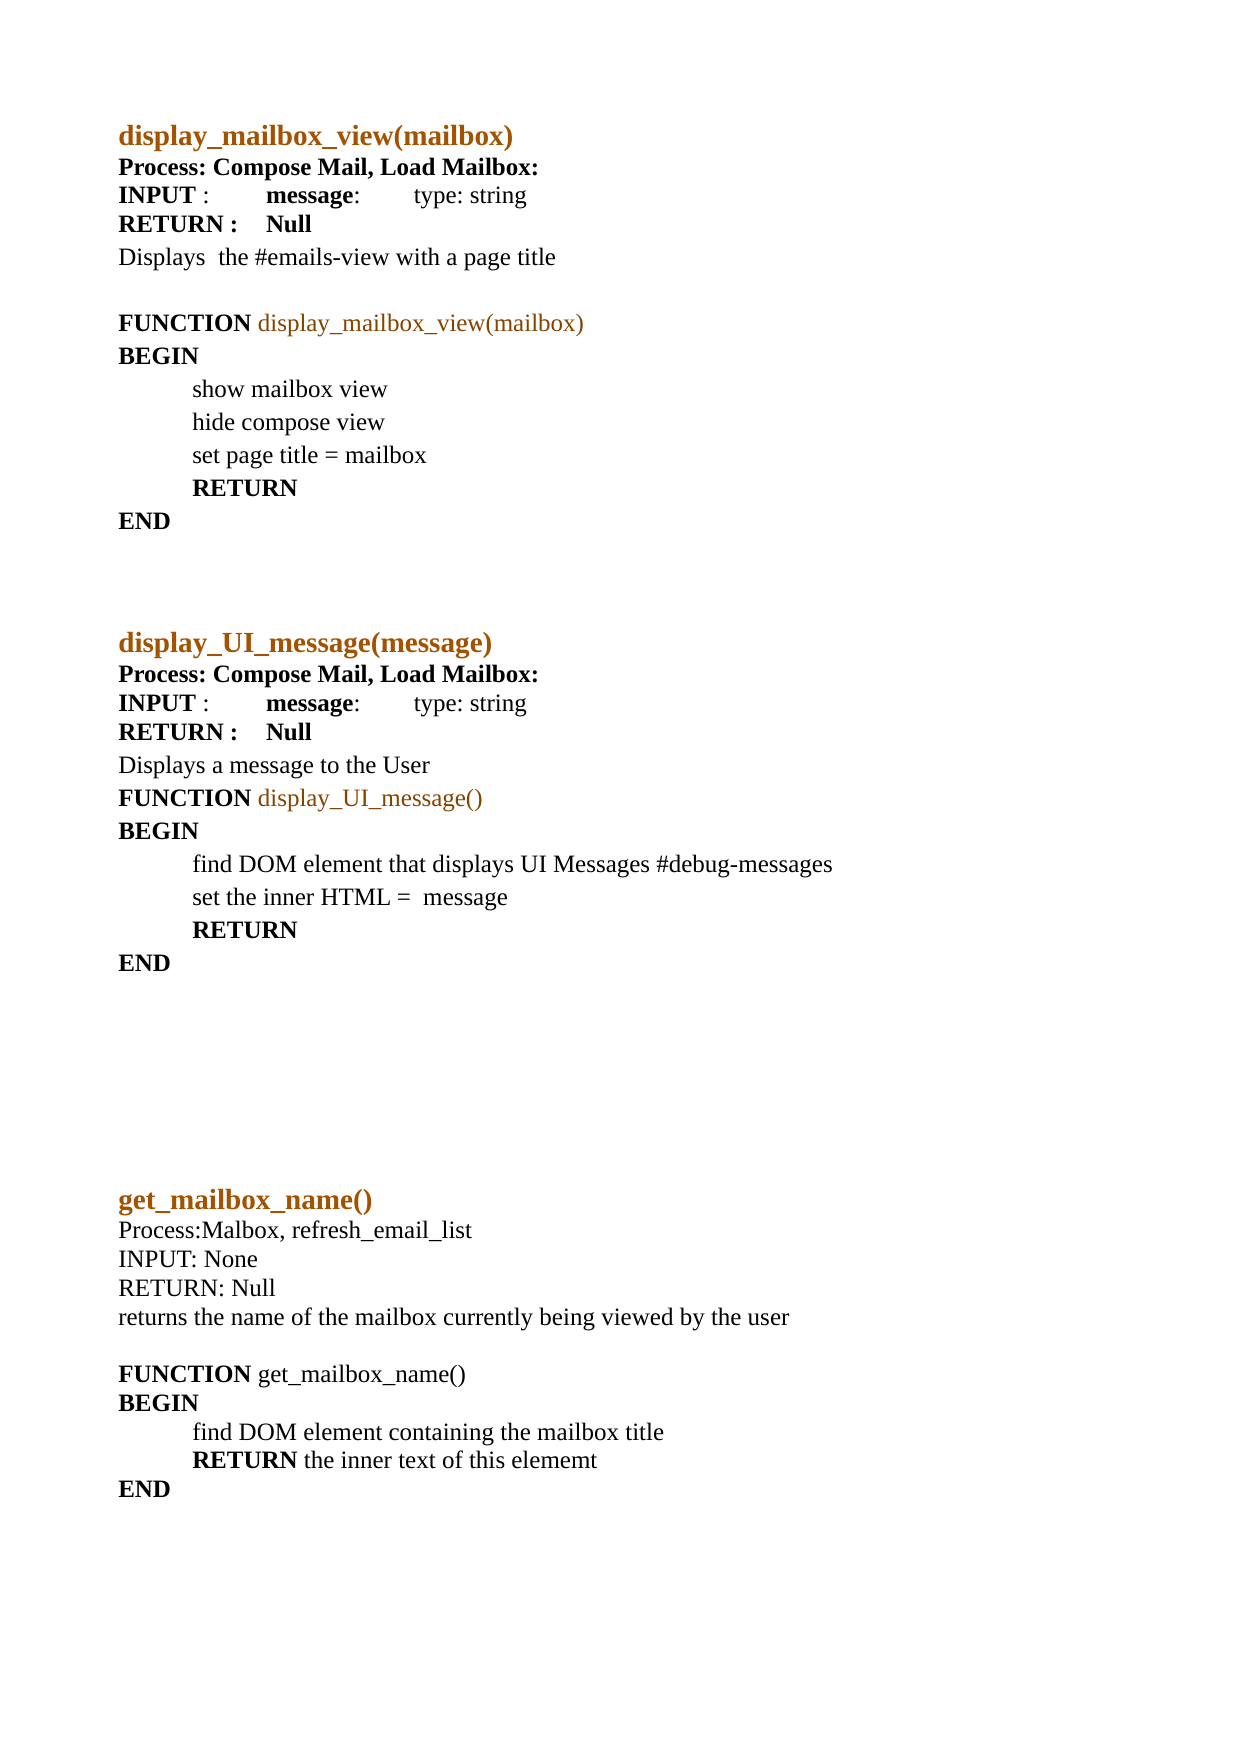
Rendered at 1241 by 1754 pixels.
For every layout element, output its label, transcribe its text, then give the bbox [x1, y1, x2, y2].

text set the inner HTML = message [118, 882, 1122, 911]
text RETURN: Null [118, 1273, 1122, 1302]
text FUNCTION display_mailbox_view(mailbox) [118, 308, 1122, 337]
text END [118, 1474, 1122, 1503]
text RETURN : Null [118, 209, 1122, 238]
text Process: Compose Mail, Load Mailbox: [118, 152, 1122, 180]
text display_UI_message(message) [118, 626, 1122, 659]
text find DOM element containing the mailbox title [118, 1417, 1122, 1446]
text BEGIN [118, 816, 1122, 844]
text BEGIN [118, 341, 1122, 370]
text BEGIN [118, 1388, 1122, 1417]
text Displays a message to the User [118, 750, 1122, 778]
text show mailbox view [118, 374, 1122, 403]
text RETURN the inner text of this elememt [118, 1446, 1122, 1474]
text INPUT: None [118, 1244, 1122, 1273]
text RETURN [118, 915, 1122, 943]
text END [118, 948, 1122, 977]
text INPUT : message: type: string [118, 180, 1122, 209]
text find DOM element that displays UI Messages #debug-messages [118, 849, 1122, 877]
text FUNCTION get_mailbox_name() [118, 1359, 1122, 1388]
text RETURN : Null [118, 717, 1122, 745]
text display_mailbox_view(mailbox) [118, 118, 1122, 152]
text Process: Compose Mail, Load Mailbox: [118, 659, 1122, 688]
text FUNCTION display_UI_message() [118, 783, 1122, 811]
text Process:Malbox, refresh_email_list [118, 1216, 1122, 1244]
text returns the name of the mailbox currently being viewed by the user [118, 1302, 1122, 1331]
text hide compose view [118, 407, 1122, 436]
text RETURN [118, 473, 1122, 502]
text set page title = mailbox [118, 440, 1122, 469]
text get_mailbox_name() [118, 1182, 1122, 1216]
text Displays the #emails-view with a page title [118, 242, 1122, 271]
text INPUT : message: type: string [118, 688, 1122, 717]
text END [118, 506, 1122, 535]
